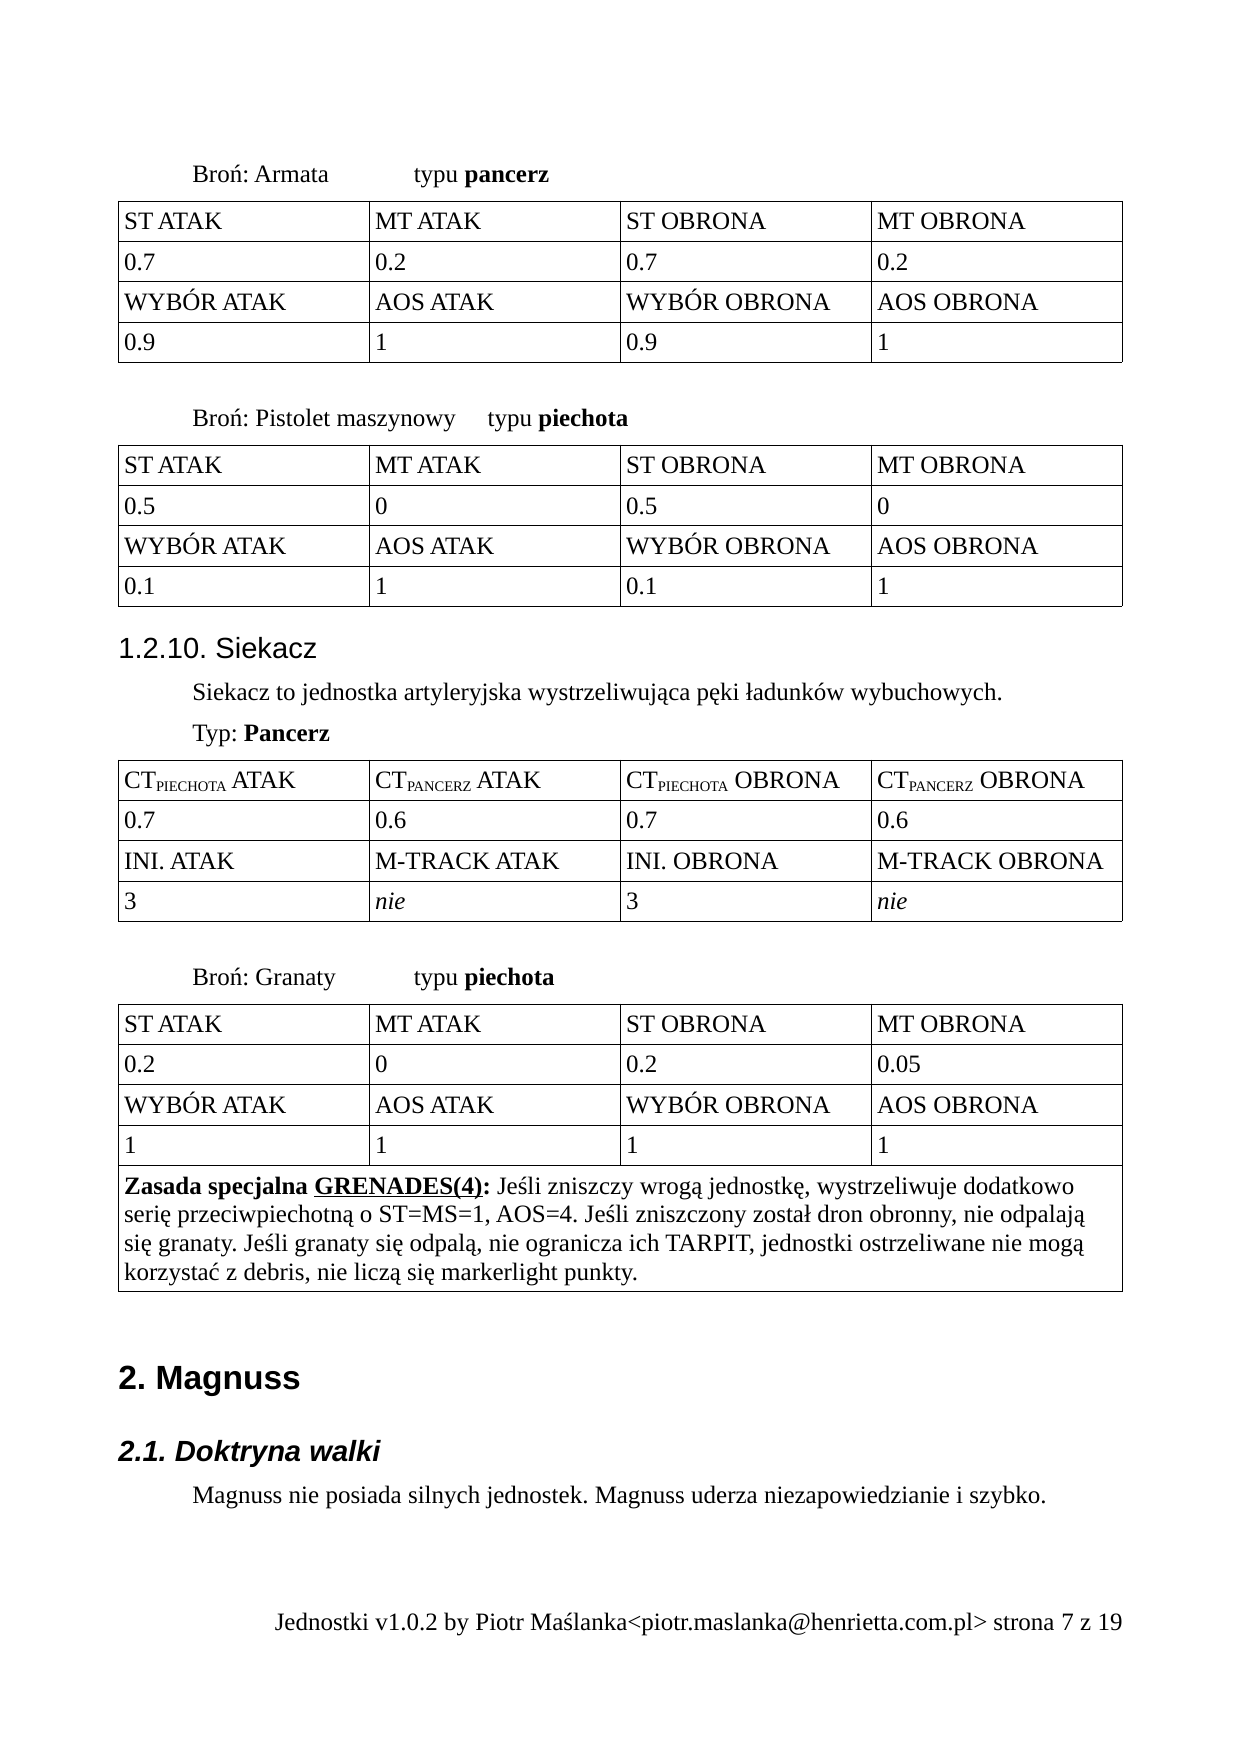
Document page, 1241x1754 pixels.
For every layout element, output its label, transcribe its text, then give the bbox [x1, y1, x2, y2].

table_cell 0.9 [621, 323, 871, 362]
table_cell 0.2 [119, 1045, 369, 1084]
table_header AOS OBRONA [872, 1085, 1122, 1124]
table_header MT ATAK [370, 446, 620, 485]
table_cell 1 [370, 1126, 620, 1165]
table_cell nie [370, 882, 620, 921]
table_header AOS OBRONA [872, 282, 1122, 322]
table_cell 0.2 [370, 242, 620, 281]
text Broń: Armata typu pancerz [118, 159, 1122, 188]
table_cell 1 [872, 1126, 1122, 1165]
table_cell 0.05 [872, 1045, 1122, 1084]
table_cell 0.1 [621, 567, 871, 606]
table_cell 0 [872, 486, 1122, 525]
table_header INI. ATAK [119, 841, 369, 881]
table_header AOS ATAK [370, 1085, 620, 1124]
table_header ST OBRONA [621, 1005, 871, 1044]
table_cell 1 [119, 1126, 369, 1165]
table_header WYBÓR ATAK [119, 1085, 369, 1124]
table_header AOS ATAK [370, 282, 620, 322]
table_header ST ATAK [119, 1005, 369, 1044]
table_header Zasada specjalna GRENADES(4): Jeśli zniszczy wrogą jednostkę, wystrzeliwuje dodatkowo serię przeciwpiechotną o ST=MS=1, AOS=4. Jeśli zniszczony został dron obronny, nie odpalają się granaty. Jeśli granaty się odpalą, nie ogranicza ich TARPIT, jednostki ostrzeliwane nie mogą korzystać z debris, nie liczą się markerlight punkty. [119, 1166, 1122, 1291]
text Magnuss nie posiada silnych jednostek. Magnuss uderza niezapowiedzianie i szybko. [118, 1480, 1122, 1509]
table_cell AOS ATAK [370, 526, 620, 566]
text Siekacz to jednostka artyleryjska wystrzeliwująca pęki ładunków wybuchowych. [118, 677, 1122, 706]
table_cell 1 [370, 323, 620, 362]
table_header ST OBRONA [621, 446, 871, 485]
table_cell 0.1 [119, 567, 369, 606]
table_header MT OBRONA [872, 202, 1122, 241]
table_cell 0.5 [119, 486, 369, 525]
table_header CTPIECHOTA OBRONA [621, 761, 871, 800]
table_header CTPANCERZ OBRONA [872, 761, 1122, 800]
table_cell 0.7 [621, 242, 871, 281]
table_cell WYBÓR ATAK [119, 526, 369, 566]
table_cell 1 [872, 323, 1122, 362]
subtitle 2.1. Doktryna walki [118, 1434, 1122, 1467]
text Broń: Granaty typu piechota [118, 962, 1122, 991]
table_header MT OBRONA [872, 446, 1122, 485]
table_header ST OBRONA [621, 202, 871, 241]
table_cell 0.7 [119, 242, 369, 281]
table_cell 0 [370, 486, 620, 525]
table_cell nie [872, 882, 1122, 921]
table_cell 0.7 [119, 801, 369, 840]
table_header WYBÓR OBRONA [621, 282, 871, 322]
text Typ: Pancerz [118, 718, 1122, 747]
table_cell 3 [621, 882, 871, 921]
table_header M-TRACK OBRONA [872, 841, 1122, 881]
table_cell 0.7 [621, 801, 871, 840]
table_header MT ATAK [370, 1005, 620, 1044]
table_cell 0.9 [119, 323, 369, 362]
table_cell 0.2 [872, 242, 1122, 281]
table_header WYBÓR OBRONA [621, 1085, 871, 1124]
table_cell WYBÓR OBRONA [621, 526, 871, 566]
table_cell 0.6 [370, 801, 620, 840]
table_header INI. OBRONA [621, 841, 871, 881]
subtitle 2. Magnuss [118, 1358, 1122, 1396]
table_cell 1 [872, 567, 1122, 606]
table_cell 0.6 [872, 801, 1122, 840]
table_cell 1 [370, 567, 620, 606]
table_cell 3 [119, 882, 369, 921]
subtitle 1.2.10. Siekacz [118, 631, 1122, 664]
table_header MT ATAK [370, 202, 620, 241]
table_header ST ATAK [119, 446, 369, 485]
table_header CTPIECHOTA ATAK [119, 761, 369, 800]
table_header WYBÓR ATAK [119, 282, 369, 322]
table_cell 0.2 [621, 1045, 871, 1084]
text Broń: Pistolet maszynowy typu piechota [118, 403, 1122, 432]
table_header ST ATAK [119, 202, 369, 241]
table_cell 0.5 [621, 486, 871, 525]
table_header CTPANCERZ ATAK [370, 761, 620, 800]
table_cell 1 [621, 1126, 871, 1165]
table_cell AOS OBRONA [872, 526, 1122, 566]
table_header M-TRACK ATAK [370, 841, 620, 881]
table_header MT OBRONA [872, 1005, 1122, 1044]
table_cell 0 [370, 1045, 620, 1084]
